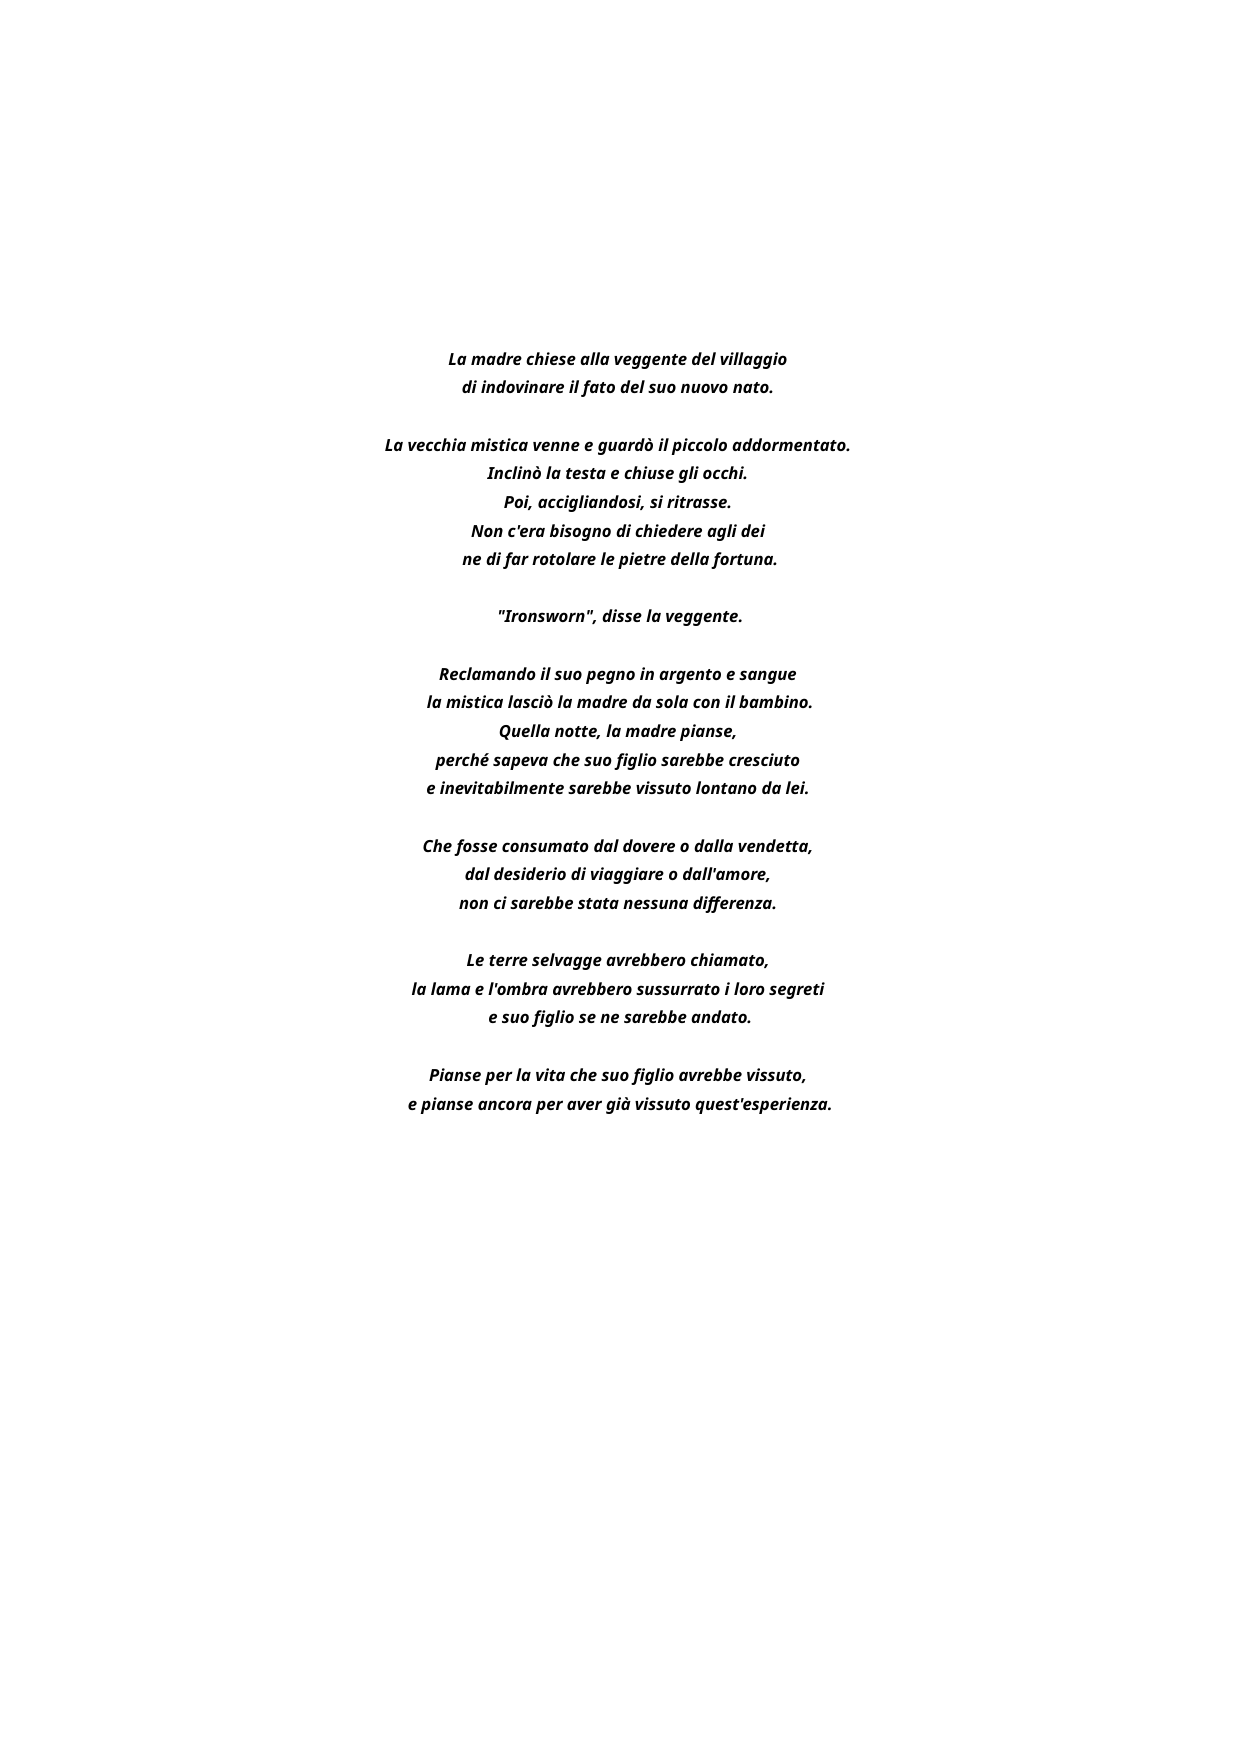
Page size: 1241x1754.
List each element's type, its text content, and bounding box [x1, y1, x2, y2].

text la mistica lasciò la madre da sola con il bambino. [118, 691, 1122, 714]
text Reclamando il suo pegno in argento e sangue [118, 662, 1122, 685]
text Le terre selvagge avrebbero chiamato, [118, 949, 1122, 972]
text Non c'era bisogno di chiedere agli dei [118, 519, 1122, 542]
text e suo figlio se ne sarebbe andato. [118, 1006, 1122, 1029]
text ne di far rotolare le pietre della fortuna. [118, 548, 1122, 571]
text non ci sarebbe stata nessuna differenza. [118, 892, 1122, 914]
text di indovinare il fato del suo nuovo nato. [118, 376, 1122, 399]
text dal desiderio di viaggiare o dall'amore, [118, 863, 1122, 886]
text Che fosse consumato dal dovere o dalla vendetta, [118, 834, 1122, 857]
text Pianse per la vita che suo figlio avrebbe vissuto, [118, 1063, 1122, 1086]
text perché sapeva che suo figlio sarebbe cresciuto [118, 748, 1122, 771]
text "Ironsworn", disse la veggente. [118, 605, 1122, 628]
text e pianse ancora per aver già vissuto quest'esperienza. [118, 1092, 1122, 1115]
text Inclinò la testa e chiuse gli occhi. [118, 462, 1122, 484]
text Poi, accigliandosi, si ritrasse. [118, 491, 1122, 513]
text e inevitabilmente sarebbe vissuto lontano da lei. [118, 777, 1122, 800]
text Quella notte, la madre pianse, [118, 720, 1122, 742]
text la lama e l'ombra avrebbero sussurrato i loro segreti [118, 977, 1122, 1000]
text La vecchia mistica venne e guardò il piccolo addormentato. [118, 433, 1122, 456]
text La madre chiese alla veggente del villaggio [118, 347, 1122, 370]
